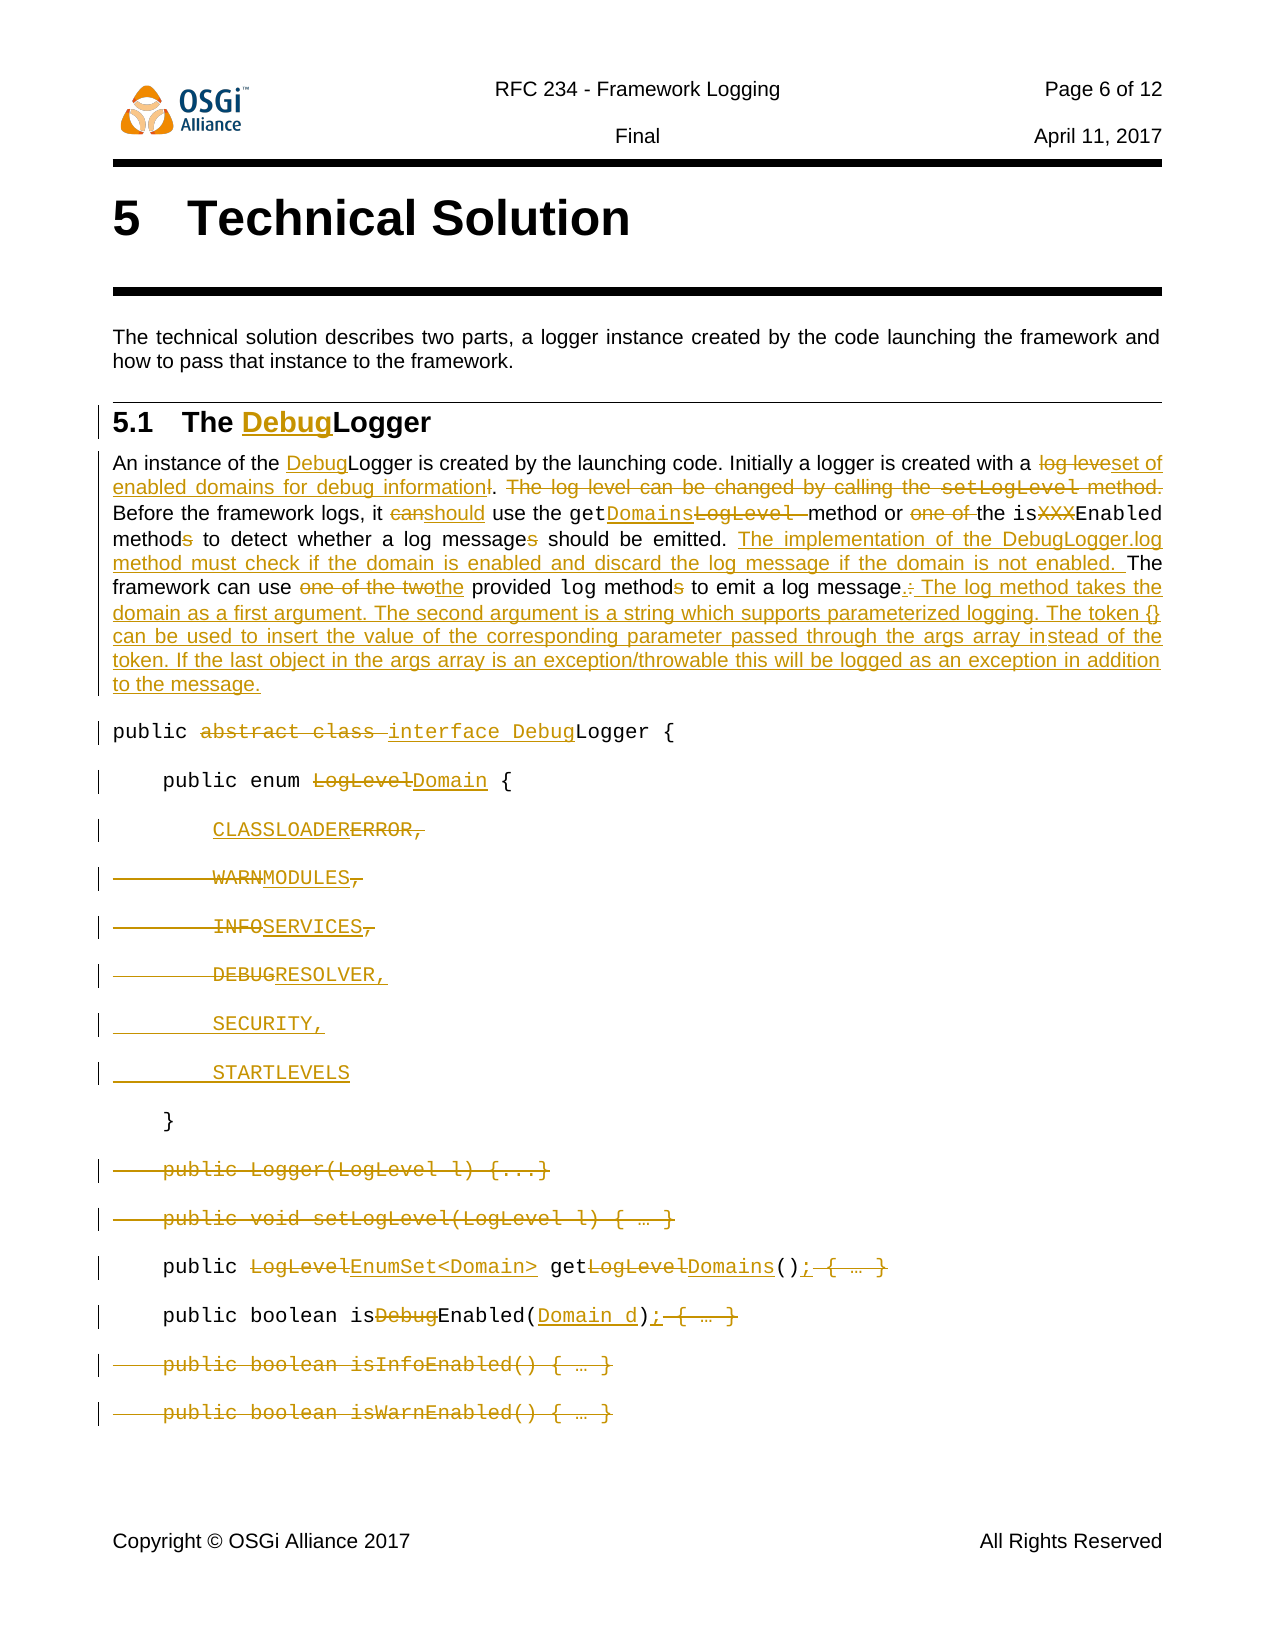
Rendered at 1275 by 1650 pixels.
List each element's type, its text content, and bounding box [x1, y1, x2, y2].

text An instance of the DebugLogger is created by the launching code. Initially a logger is created with a set of enabled domains for debug information. Before the framework logs, it should use the getDomainsmethod or the isEnabled method to detect whether a log message should be emitted. The implementation of the DebugLogger.log method must check if the domain is enabled and discard the log message if the domain is not enabled. The framework can use the provided log method to emit a log message. The log method takes the domain as a first argument. The second argument is a string which supports parameterized logging. The token {} can be used to insert the value of the corresponding parameter passed through the args array instead of the token. If the last object in the args array is an exception/throwable this will be logged as an exception in addition to the message. [112, 646, 1162, 696]
text CLASSLOADERMODULESSERVICESRESOLVER, [112, 818, 1162, 842]
text public enum Domain { [112, 770, 1162, 793]
text SECURITY, [112, 1013, 1162, 1037]
text STARTLEVELS [112, 1062, 1162, 1085]
text public boolean isEnabled(Domain d); [112, 1305, 1162, 1329]
subtitle Technical Solution [112, 160, 1162, 296]
picture [113, 78, 257, 142]
text The technical solution describes two parts, a logger instance created by the code launching the framework and how to pass that instance to the framework. [112, 325, 1162, 373]
subtitle The DebugLogger [112, 403, 1162, 438]
text public void log(Domain d, String fmt, Object... args); [112, 1354, 1162, 1377]
text public EnumSet<Domain> getDomains(); [112, 1256, 1162, 1280]
text An instance of the DebugLogger is created by the launching code. Initially a logger is created with a set of enabled domains for debug information. Before the framework logs, it should use the getDomainsmethod or the isEnabled method to detect whether a log message should be emitted. The implementation of the DebugLogger.log method must check if the domain is enabled and discard the log message if the domain is not enabled. The framework can use the provided log method to emit a log message. The log method takes the domain as a first argument. The second argument is a string which supports parameterized logging. The token {} can be used to insert the value of the corresponding parameter passed through the args array instead of the token. If the last object in the args array is an exception/throwable this will be logged as an exception in addition to the message. [112, 451, 1162, 645]
text } [112, 1110, 1162, 1134]
text public interface DebugLogger { [112, 721, 1162, 745]
